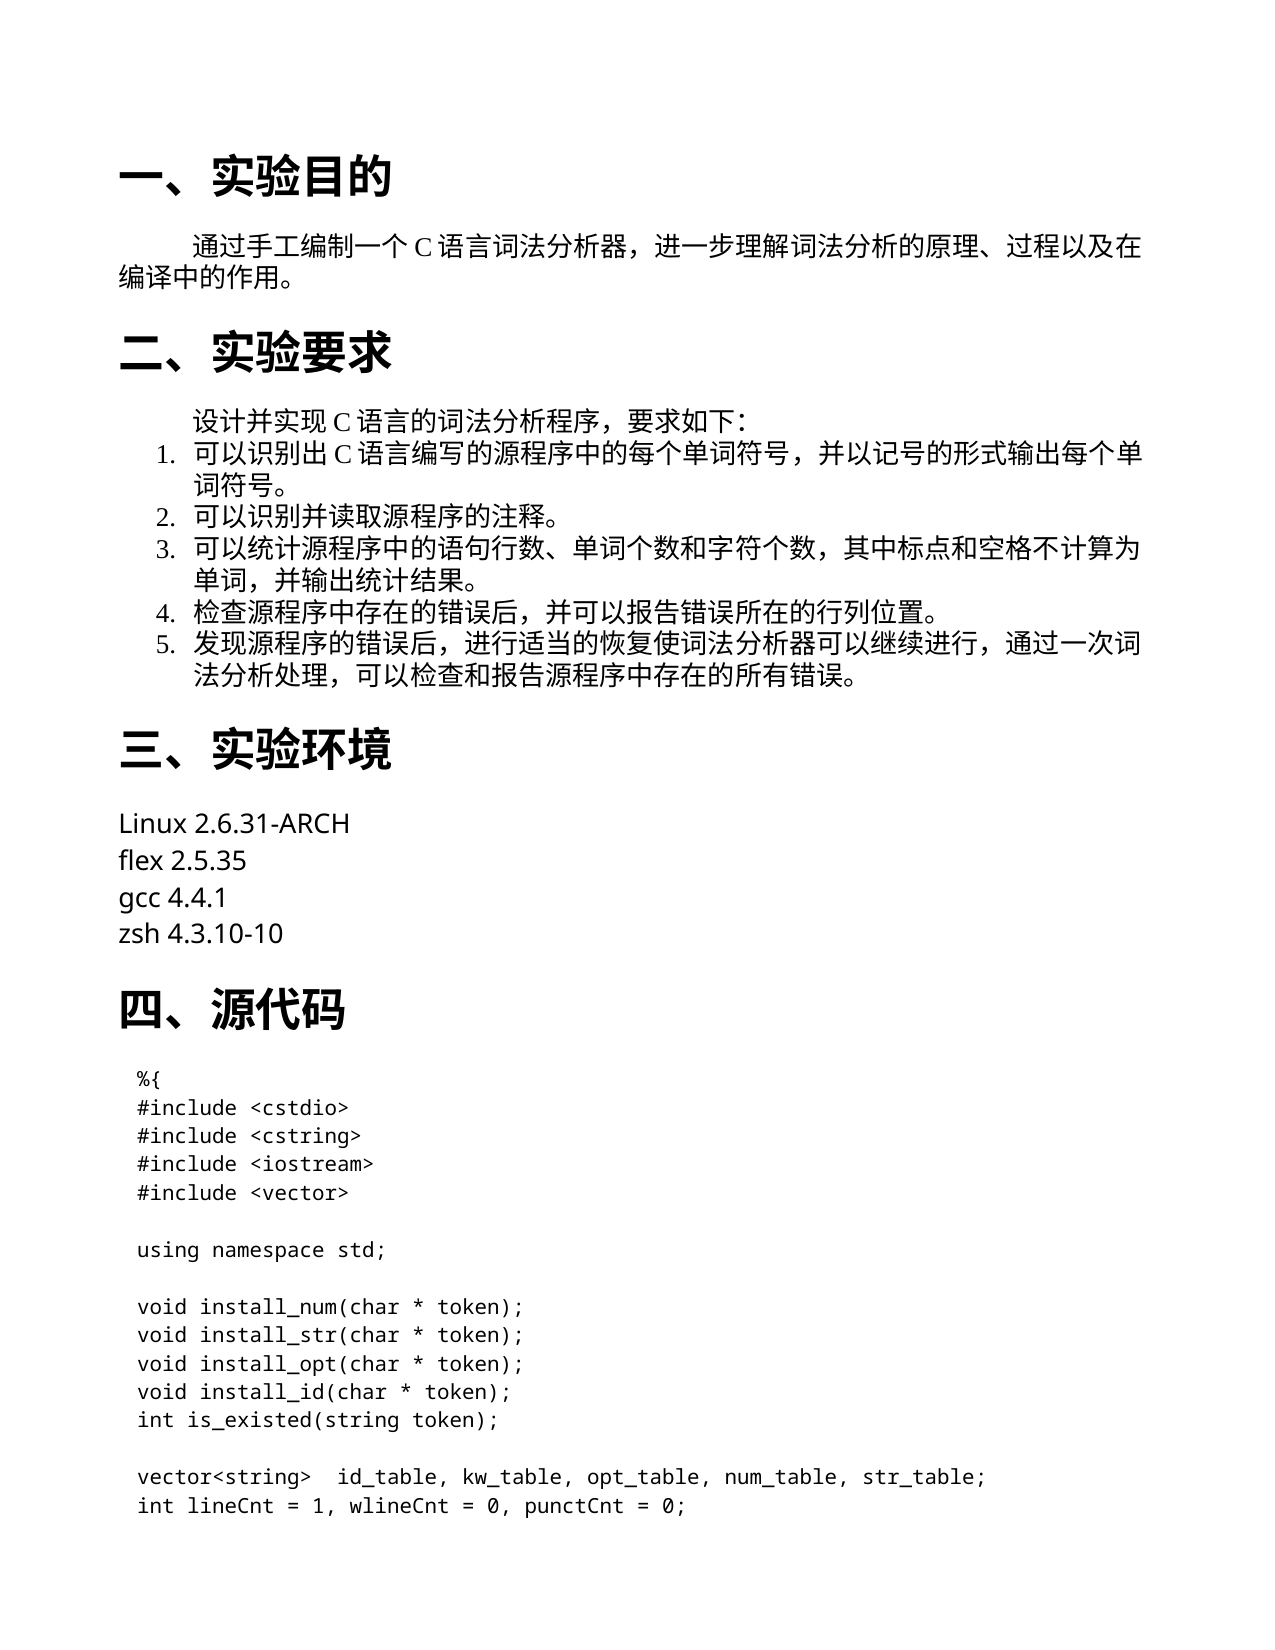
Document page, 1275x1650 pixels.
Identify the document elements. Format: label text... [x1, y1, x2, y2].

text 设计并实现C语言的词法分析程序，要求如下： [118, 406, 1157, 438]
text void install_id(char * token); [137, 1377, 1157, 1406]
list 可以统计源程序中的语句行数、单词个数和字符个数，其中标点和空格不计算为单词，并输出统计结果。 [156, 533, 1157, 597]
text flex 2.5.35 [118, 841, 1157, 878]
text 四、源代码 [118, 984, 1157, 1038]
list 可以识别出C语言编写的源程序中的每个单词符号，并以记号的形式输出每个单词符号。 [156, 438, 1157, 502]
text void install_num(char * token); [137, 1292, 1157, 1320]
text 通过手工编制一个C语言词法分析器，进一步理解词法分析的原理、过程以及在编译中的作用。 [118, 231, 1157, 294]
text void install_str(char * token); [137, 1320, 1157, 1349]
text void install_opt(char * token); [137, 1349, 1157, 1377]
text Linux 2.6.31-ARCH [118, 804, 1157, 841]
text #include <cstring> [137, 1121, 1157, 1149]
text zsh 4.3.10-10 [118, 915, 1157, 952]
text int is_existed(string token); [137, 1406, 1157, 1434]
text #include <cstdio> [137, 1093, 1157, 1121]
text #include <iostream> [137, 1149, 1157, 1178]
list 发现源程序的错误后，进行适当的恢复使词法分析器可以继续进行，通过一次词法分析处理，可以检查和报告源程序中存在的所有错误。 [156, 628, 1157, 692]
text %{ [137, 1064, 1157, 1093]
text gcc 4.4.1 [118, 878, 1157, 915]
text 一、实验目的 [118, 151, 1157, 204]
text #include <vector> [137, 1178, 1157, 1206]
text vector<string> id_table, kw_table, opt_table, num_table, str_table; [137, 1462, 1157, 1491]
text 二、实验要求 [118, 326, 1157, 380]
text 三、实验环境 [118, 724, 1157, 778]
list 可以识别并读取源程序的注释。 [156, 502, 1157, 533]
list 检查源程序中存在的错误后，并可以报告错误所在的行列位置。 [156, 597, 1157, 628]
text using namespace std; [137, 1235, 1157, 1263]
text int lineCnt = 1, wlineCnt = 0, punctCnt = 0; [137, 1491, 1157, 1519]
